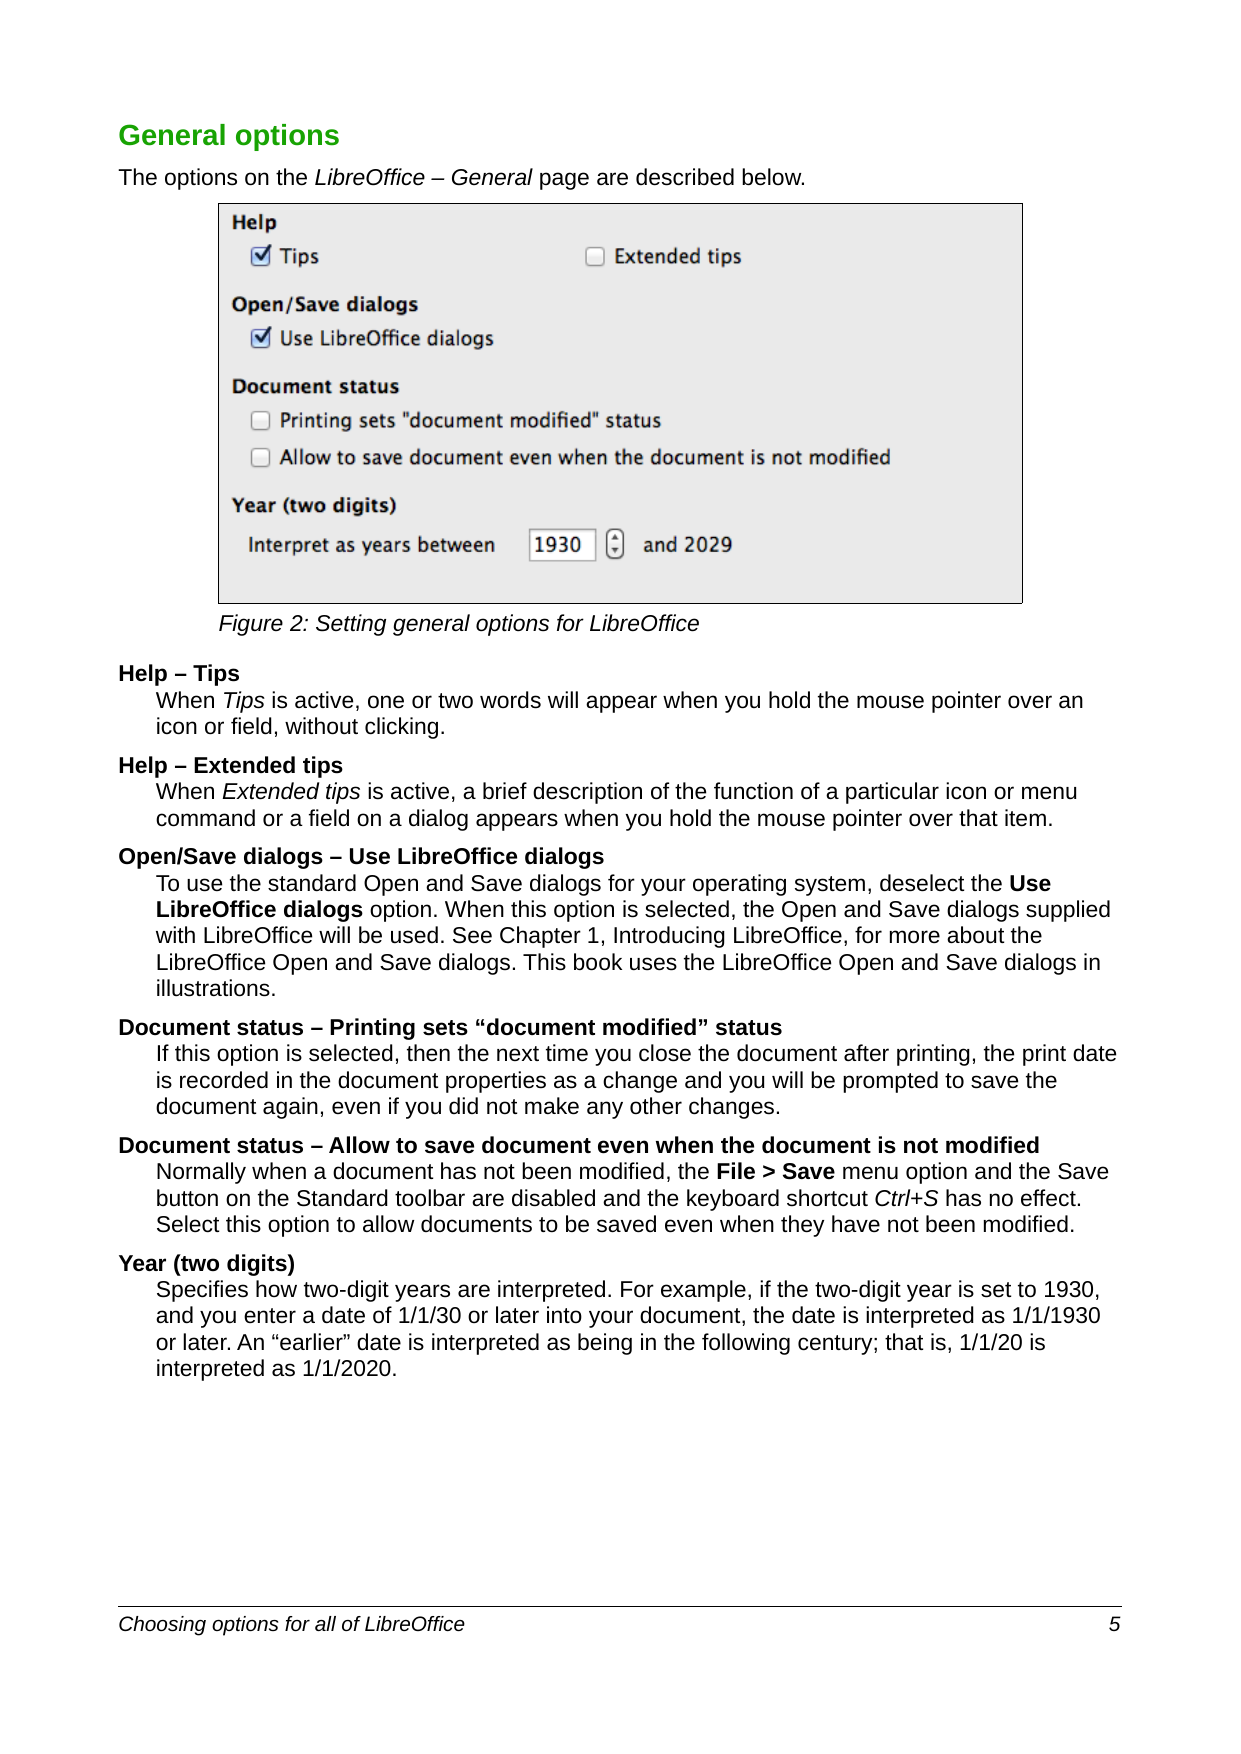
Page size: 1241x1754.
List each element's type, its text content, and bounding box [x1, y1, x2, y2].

text Document status – Printing sets “document modified” status [118, 1014, 1122, 1040]
text When Extended tips is active, a brief description of the function of a particular icon or menu command or a field on a dialog appears when you hold the mouse pointer over that item. [156, 778, 1122, 831]
text Specifies how two-digit years are interpreted. For example, if the two-digit year is set to 1930, and you enter a date of 1/1/30 or later into your document, the date is interpreted as 1/1/1930 or later. An “earlier” date is interpreted as being in the following century; that is, 1/1/20 is interpreted as 1/1/2020. [156, 1276, 1122, 1382]
text Open/Save dialogs – Use LibreOffice dialogs [118, 843, 1122, 870]
text Year (two digits) [118, 1250, 1122, 1276]
text Figure 2: Setting general options for LibreOffice [218, 610, 1022, 636]
text The options on the LibreOffice – General page are described below. [118, 164, 1122, 190]
text Help – Extended tips [118, 752, 1122, 778]
text When Tips is active, one or two words will appear when you hold the mouse pointer over an icon or field, without clicking. [156, 687, 1122, 739]
text If this option is selected, then the next time you close the document after printing, the print date is recorded in the document properties as a change and you will be prompted to save the document again, even if you did not make any other changes. [156, 1040, 1122, 1119]
text Help – Tips [118, 660, 1122, 687]
picture [219, 204, 1022, 603]
subtitle General options [118, 118, 1122, 152]
text Normally when a document has not been modified, the File > Save menu option and the Save button on the Standard toolbar are disabled and the keyboard shortcut Ctrl+S has no effect. Select this option to allow documents to be saved even when they have not been modified. [156, 1158, 1122, 1237]
text Document status – Allow to save document even when the document is not modified [118, 1132, 1122, 1158]
text To use the standard Open and Save dialogs for your operating system, deselect the Use LibreOffice dialogs option. When this option is selected, the Open and Save dialogs supplied with LibreOffice will be used. See Chapter 1, Introducing LibreOffice, for more about the LibreOffice Open and Save dialogs. This book uses the LibreOffice Open and Save dialogs in illustrations. [156, 870, 1122, 1001]
